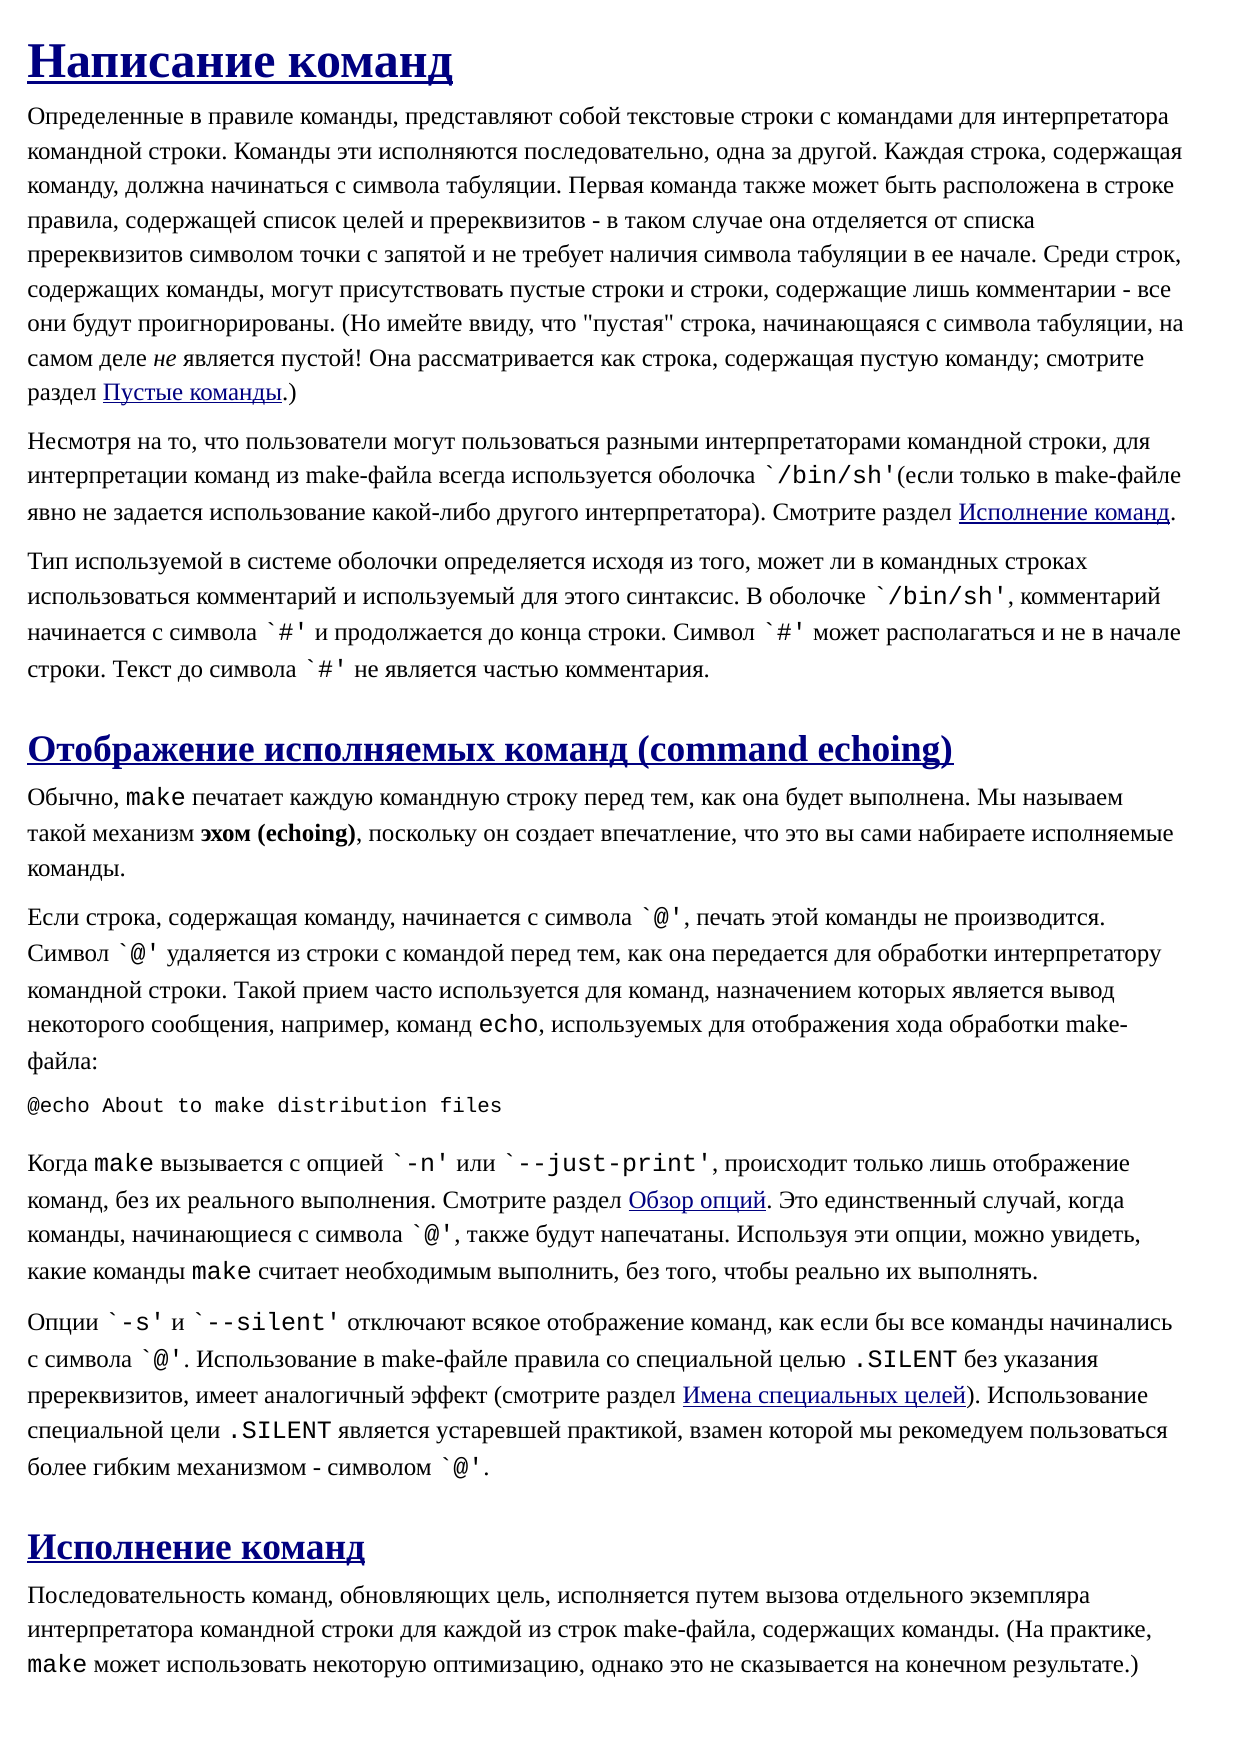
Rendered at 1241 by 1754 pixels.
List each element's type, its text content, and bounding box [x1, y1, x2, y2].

subtitle Исполнение команд [27, 1524, 1185, 1567]
text @echo About to make distribution files [27, 1095, 1185, 1119]
text Последовательность команд, обновляющих цель, исполняется путем вызова отдельного экземпляра интерпретатора командной строки для каждой из строк make-файла, содержащих команды. (На практике, make может использовать некоторую оптимизацию, однако это не сказывается на конечном результате.) [27, 1580, 1185, 1679]
text Опции `-s' и `--silent' отключают всякое отображение команд, как если бы все команды начинались с символа `@'. Использование в make-файле правила со специальной целью .SILENT без указания пререквизитов, имеет аналогичный эффект (смотрите раздел Имена специальных целей). Использование специальной цели .SILENT является устаревшей практикой, взамен которой мы рекомедуем пользоваться более гибким механизмом - символом `@'. [27, 1307, 1185, 1482]
text Несмотря на то, что пользователи могут пользоваться разными интерпретаторами командной строки, для интерпретации команд из make-файла всегда используется оболочка `/bin/sh'(если только в make-файле явно не задается использование какой-либо другого интерпретатора). Смотрите раздел Исполнение команд. [27, 426, 1185, 526]
text Если строка, содержащая команду, начинается с символа `@', печать этой команды не производится. Символ `@' удаляется из строки с командой перед тем, как она передается для обработки интерпретатору командной строки. Такой прием часто используется для команд, назначением которых является вывод некоторого сообщения, например, команд echo, используемых для отображения хода обработки make-файла: [27, 902, 1185, 1075]
subtitle Отображение исполняемых команд (command echoing) [27, 726, 1185, 769]
text Тип используемой в системе оболочки определяется исходя из того, может ли в командных строках использоваться комментарий и используемый для этого синтаксис. В оболочке `/bin/sh', комментарий начинается с символа `#' и продолжается до конца строки. Символ `#' может располагаться и не в начале строки. Текст до символа `#' не является частью комментария. [27, 546, 1185, 685]
text Определенные в правиле команды, представляют собой текстовые строки с командами для интерпретатора командной строки. Команды эти исполняются последовательно, одна за другой. Каждая строка, содержащая команду, должна начинаться с символа табуляции. Первая команда также может быть расположена в строке правила, содержащей список целей и пререквизитов - в таком случае она отделяется от списка пререквизитов символом точки с запятой и не требует наличия символа табуляции в ее начале. Среди строк, содержащих команды, могут присутствовать пустые строки и строки, содержащие лишь комментарии - все они будут проигнорированы. (Но имейте ввиду, что "пустая" строка, начинающаяся с символа табуляции, на самом деле не является пустой! Она рассматривается как строка, содержащая пустую команду; смотрите раздел Пустые команды.) [27, 101, 1185, 406]
text Обычно, make печатает каждую командную строку перед тем, как она будет выполнена. Мы называем такой механизм эхом (echoing), поскольку он создает впечатление, что это вы сами набираете исполняемые команды. [27, 782, 1185, 882]
subtitle Написание команд [27, 31, 1185, 89]
text Когда make вызывается с опцией `-n' или `--just-print', происходит только лишь отображение команд, без их реального выполнения. Смотрите раздел Обзор опций. Это единственный случай, когда команды, начинающиеся с символа `@', также будут напечатаны. Используя эти опции, можно увидеть, какие команды make считает необходимым выполнить, без того, чтобы реально их выполнять. [27, 1148, 1185, 1287]
